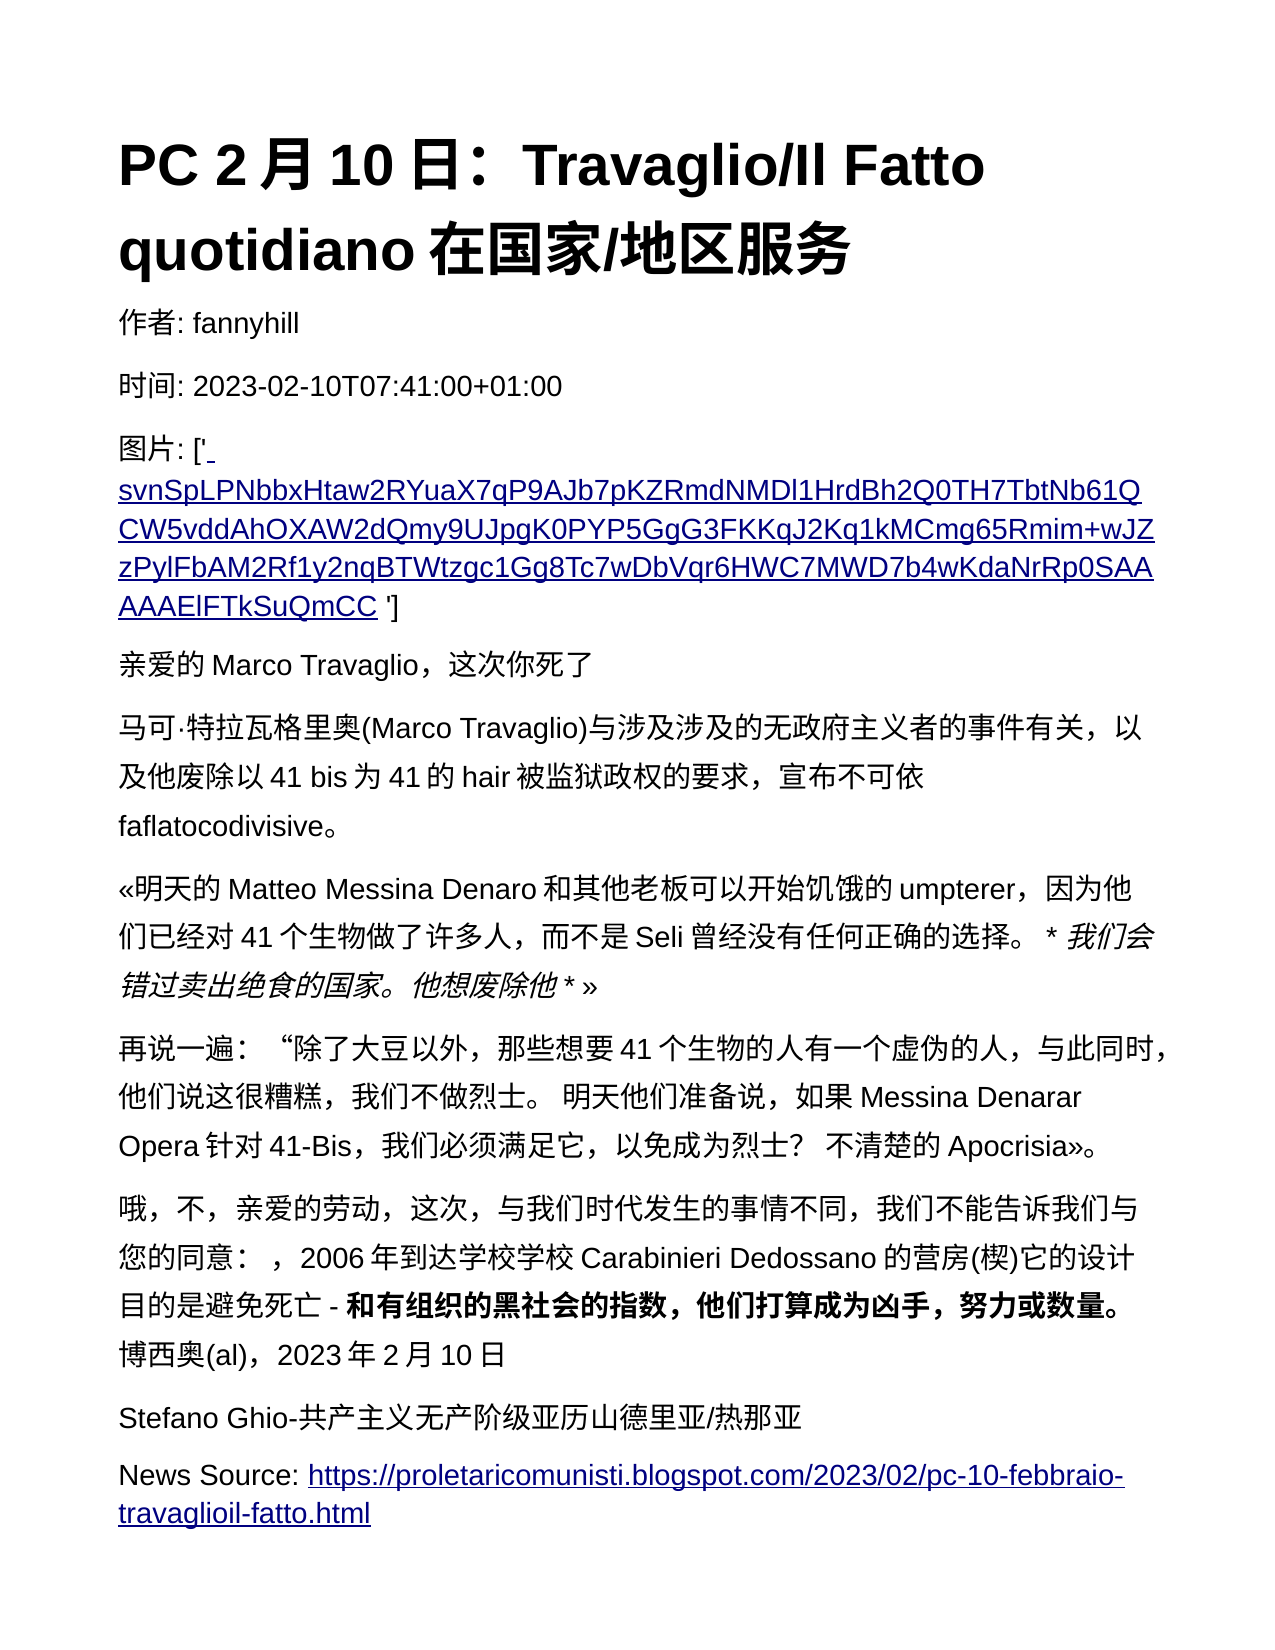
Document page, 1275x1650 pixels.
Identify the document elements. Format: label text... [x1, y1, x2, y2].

text News Source: https://proletaricomunisti.blogspot.com/2023/02/pc-10-febbraio-travaglioil-fatto.html [118, 1457, 1157, 1529]
text 再说一遍：“除了大豆以外，那些想要41个生物的人有一个虚伪的人，与此同时，他们说这很糟糕，我们不做烈士。 明天他们准备说，如果Messina Denarar Opera针对41-Bis，我们必须满足它，以免成为烈士？ 不清楚的Apocrisia»。 [118, 1025, 1157, 1165]
text 亲爱的Marco Travaglio，这次你死了 [118, 642, 1157, 684]
text Stefano Ghio-共产主义无产阶级亚历山德里亚/热那亚 [118, 1394, 1157, 1437]
text 作者: fannyhill [118, 299, 1157, 342]
subtitle PC 2月10日：Travaglio/Il Fatto quotidiano在国家/地区服务 [118, 118, 1157, 287]
text 图片: [' svnSpLPNbbxHtaw2RYuaX7qP9AJb7pKZRmdNMDl1HrdBh2Q0TH7TbtNb61QCW5vddAhOXAW2dQmy9UJpgK0PYP5GgG3FKKqJ2Kq1kMCmg65Rmim+wJZzPylFbAM2Rf1y2nqBTWtzgc1Gg8Tc7wDbVqr6HWC7MWD7b4wKdaNrRp0SAAAAAElFTkSuQmCC '] [118, 426, 1157, 622]
text 时间: 2023-02-10T07:41:00+01:00 [118, 363, 1157, 405]
text «明天的Matteo Messina Denaro和其他老板可以开始饥饿的umpterer，因为他们已经对41个生物做了许多人，而不是Seli曾经没有任何正确的选择。 * 我们会错过卖出绝食的国家。他想废除他 * » [118, 865, 1157, 1004]
text 哦，不，亲爱的劳动，这次，与我们时代发生的事情不同，我们不能告诉我们与您的同意： ，2006年到达学校学校Carabinieri Dedossano的营房(楔)它的设计目的是避免死亡 - 和有组织的黑社会的指数，他们打算成为凶手，努力或数量。 博西奥(al)，2023年2月10日 [118, 1186, 1157, 1373]
text 马可·特拉瓦格里奥(Marco Travaglio)与涉及涉及的无政府主义者的事件有关，以及他废除以41 bis为41的hair被监狱政权的要求，宣布不可依faflatocodivisive。 [118, 705, 1157, 844]
